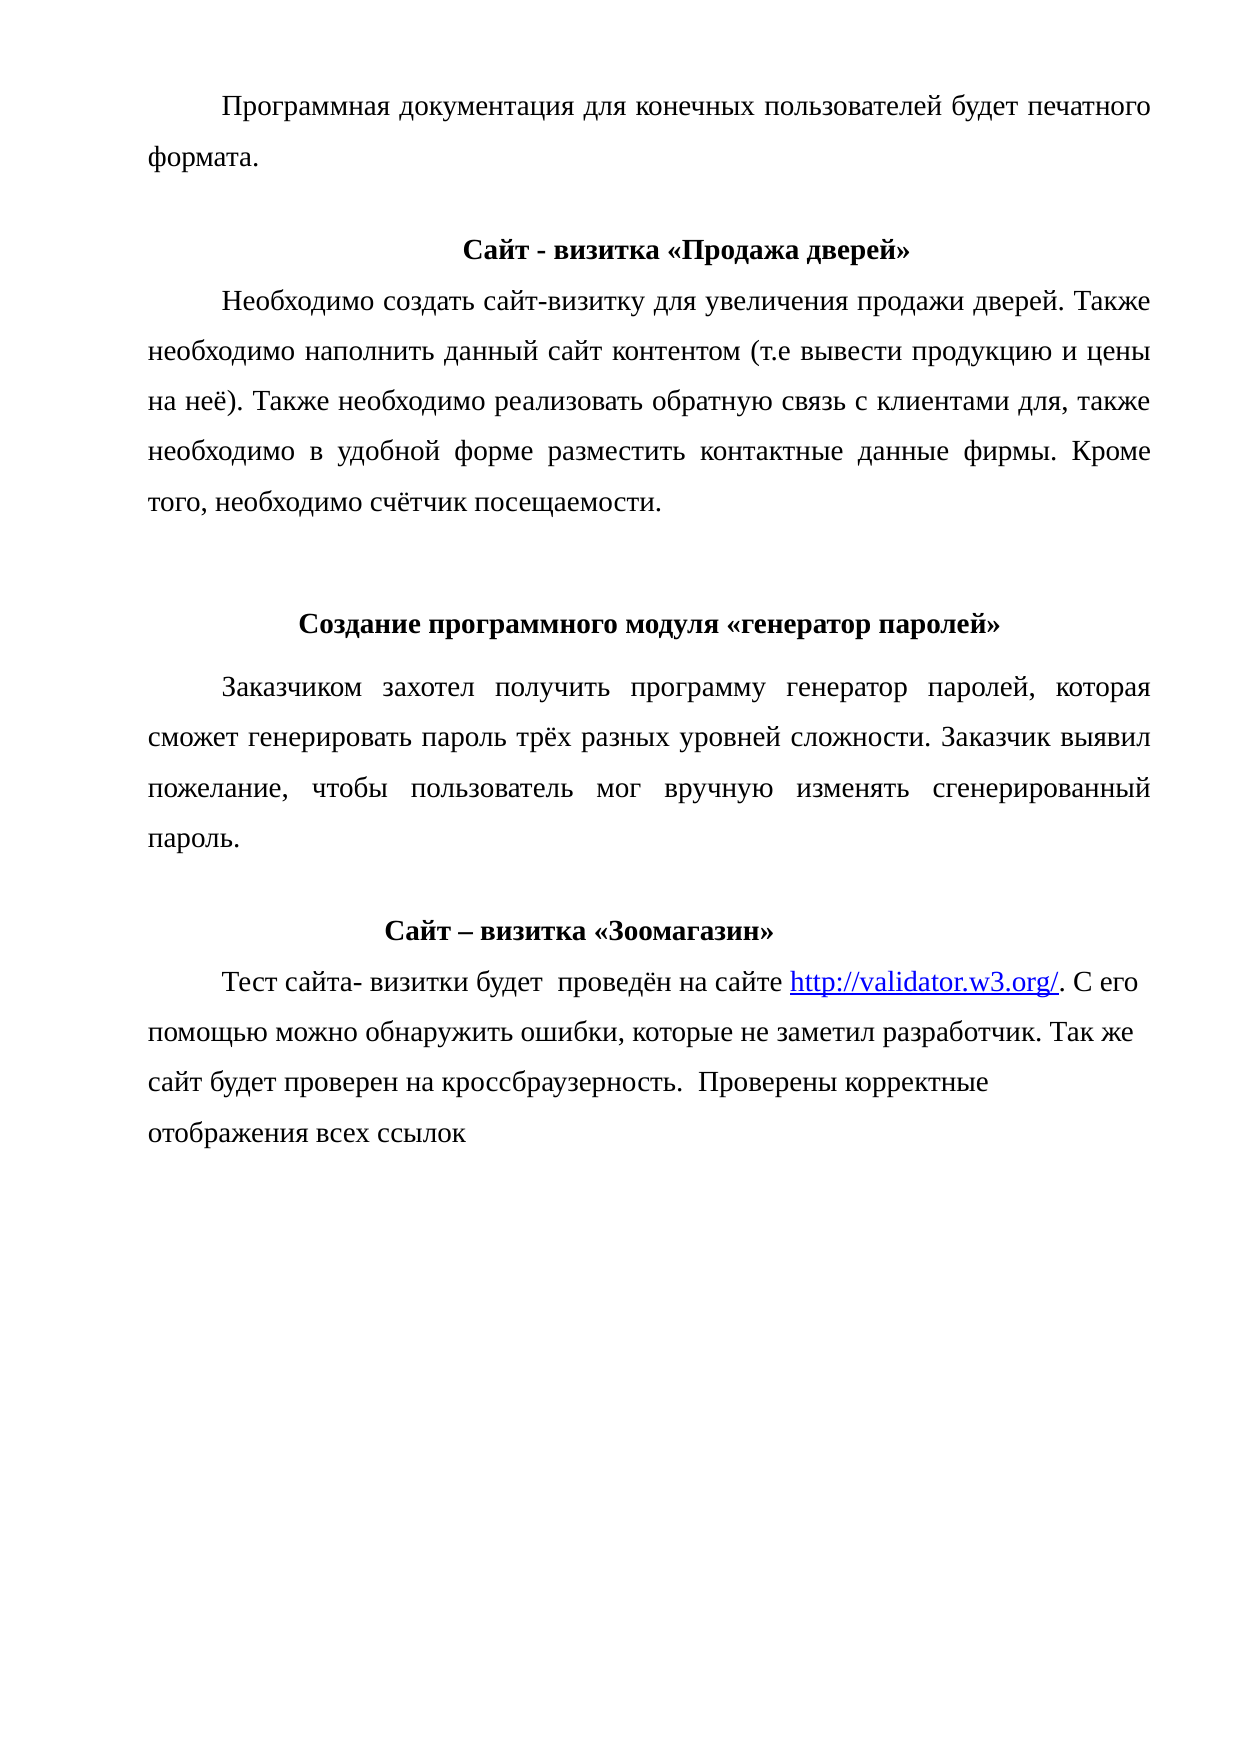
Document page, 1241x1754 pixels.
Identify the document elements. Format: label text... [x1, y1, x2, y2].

text Тест сайта- визитки будет проведён на сайте http://validator.w3.org/. С его помощью можно обнаружить ошибки, которые не заметил разработчик. Так же сайт будет проверен на кроссбраузерность. Проверены корректные отображения всех ссылок [7, 964, 1152, 1148]
text Заказчиком захотел получить программу генератор паролей, которая сможет генерировать пароль трёх разных уровней сложности. Заказчик выявил пожелание, чтобы пользователь мог вручную изменять сгенерированный пароль. [148, 669, 1152, 854]
text Сайт - визитка «Продажа дверей» [148, 232, 1152, 266]
subtitle Необходимо создать сайт-визитку для увеличения продажи дверей. Также необходимо наполнить данный сайт контентом (т.е вывести продукцию и цены на неё). Также необходимо реализовать обратную связь с клиентами для, также необходимо в удобной форме разместить контактные данные фирмы. Кроме того, необходимо счётчик посещаемости. [148, 283, 1152, 517]
text Сайт – визитка «Зоомагазин» [7, 913, 1152, 947]
subtitle Создание программного модуля «генератор паролей» [148, 606, 1152, 640]
text Программная документация для конечных пользователей будет печатного формата. [7, 88, 1152, 172]
